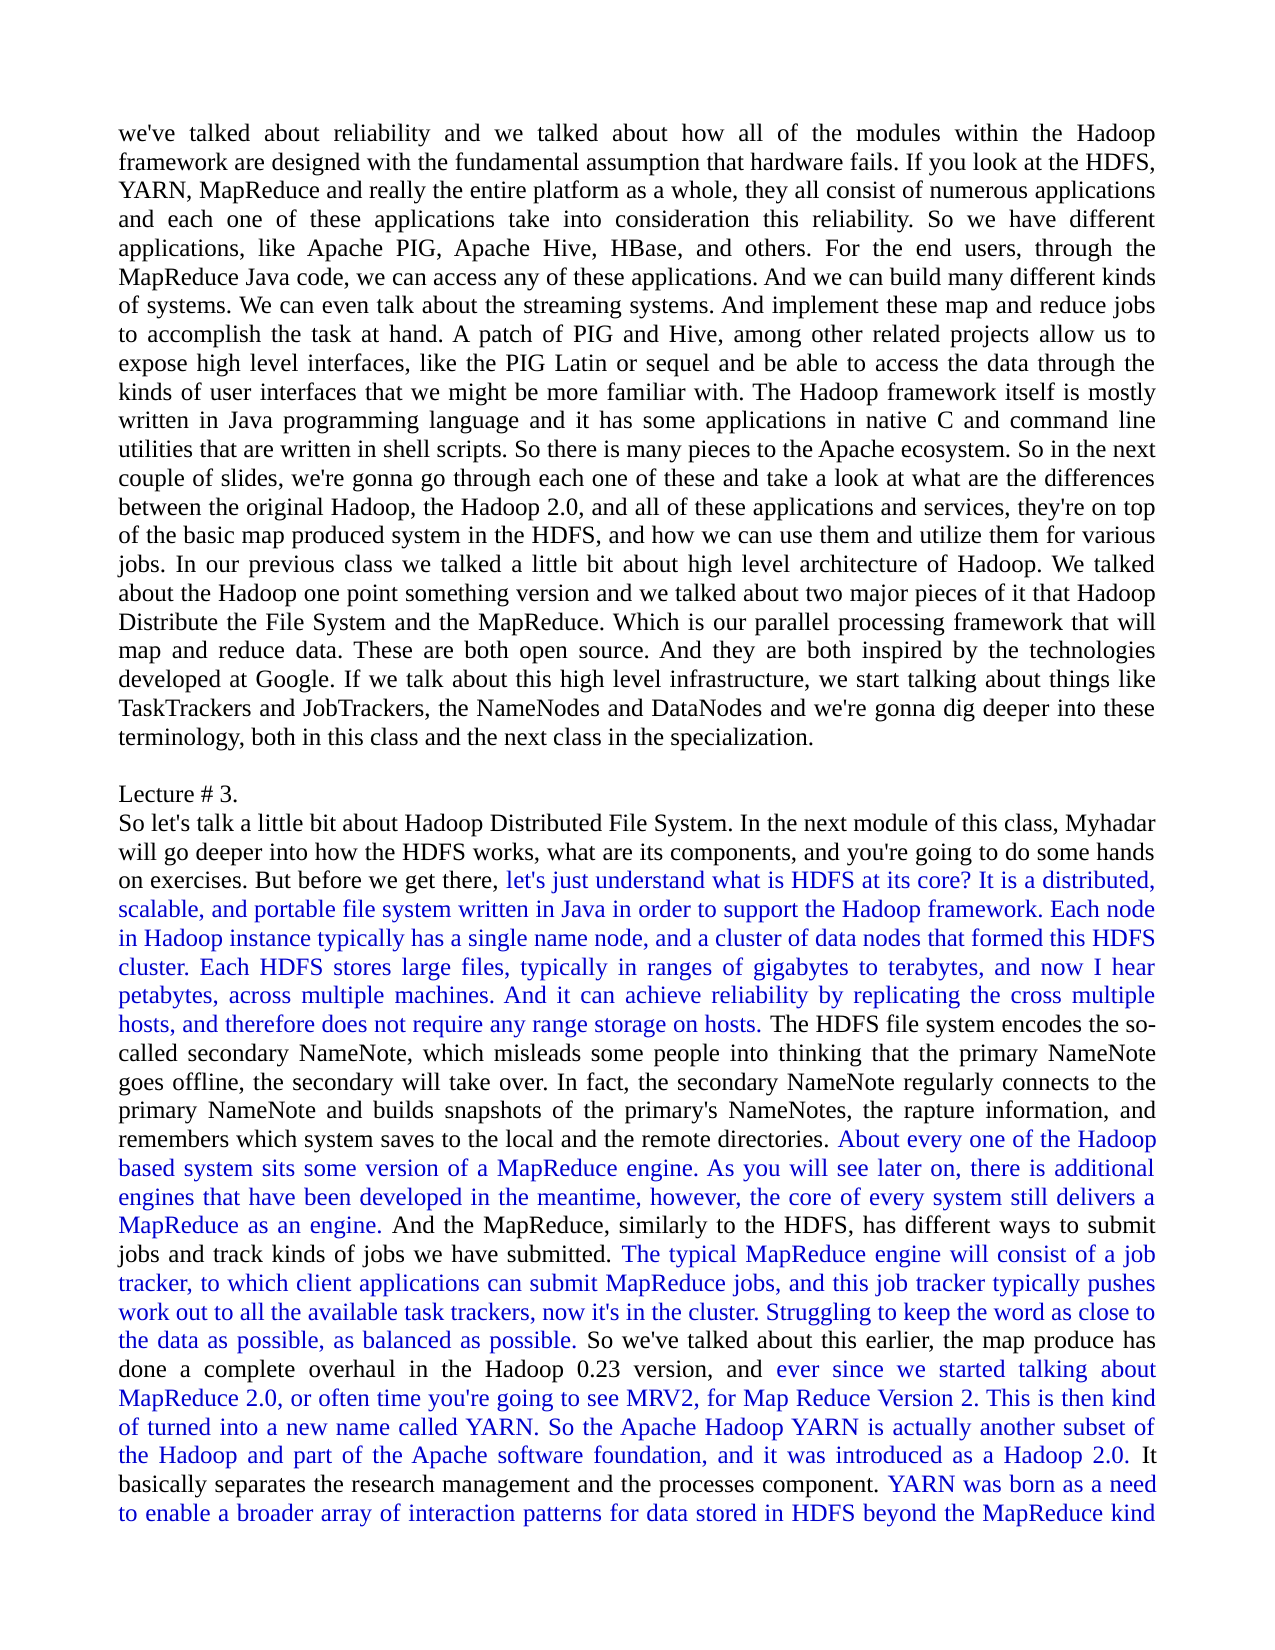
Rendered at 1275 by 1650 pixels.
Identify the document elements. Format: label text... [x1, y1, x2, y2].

text Lecture # 3. [118, 779, 1157, 808]
text So let's talk a little bit about Hadoop Distributed File System. In the next module of this class, Myhadar will go deeper into how the HDFS works, what are its components, and you're going to do some hands on exercises. But before we get there, let's just understand what is HDFS at its core? It is a distributed, scalable, and portable file system written in Java in order to support the Hadoop framework. Each node in Hadoop instance typically has a single name node, and a cluster of data nodes that formed this HDFS cluster. Each HDFS stores large files, typically in ranges of gigabytes to terabytes, and now I hear petabytes, across multiple machines. And it can achieve reliability by replicating the cross multiple hosts, and therefore does not require any range storage on hosts. The HDFS file system encodes the so-called secondary NameNote, which misleads some people into thinking that the primary NameNote goes offline, the secondary will take over. In fact, the secondary NameNote regularly connects to the primary NameNote and builds snapshots of the primary's NameNotes, the rapture information, and remembers which system saves to the local and the remote directories. About every one of the Hadoop based system sits some version of a MapReduce engine. As you will see later on, there is additional engines that have been developed in the meantime, however, the core of every system still delivers a MapReduce as an engine. And the MapReduce, similarly to the HDFS, has different ways to submit jobs and track kinds of jobs we have submitted. The typical MapReduce engine will consist of a job tracker, to which client applications can submit MapReduce jobs, and this job tracker typically pushes work out to all the available task trackers, now it's in the cluster. Struggling to keep the word as close to the data as possible, as balanced as possible. So we've talked about this earlier, the map produce has done a complete overhaul in the Hadoop 0.23 version, and ever since we started talking about MapReduce 2.0, or often time you're going to see MRV2, for Map Reduce Version 2. This is then kind of turned into a new name called YARN. So the Apache Hadoop YARN is actually another subset of the Hadoop and part of the Apache software foundation, and it was introduced as a Hadoop 2.0. It basically separates the research management and the processes component. YARN was born as a need to enable a broader array of interaction patterns for data stored in HDFS beyond the MapReduce kind [118, 808, 1157, 1527]
text we've talked about reliability and we talked about how all of the modules within the Hadoop framework are designed with the fundamental assumption that hardware fails. If you look at the HDFS, YARN, MapReduce and really the entire platform as a whole, they all consist of numerous applications and each one of these applications take into consideration this reliability. So we have different applications, like Apache PIG, Apache Hive, HBase, and others. For the end users, through the MapReduce Java code, we can access any of these applications. And we can build many different kinds of systems. We can even talk about the streaming systems. And implement these map and reduce jobs to accomplish the task at hand. A patch of PIG and Hive, among other related projects allow us to expose high level interfaces, like the PIG Latin or sequel and be able to access the data through the kinds of user interfaces that we might be more familiar with. The Hadoop framework itself is mostly written in Java programming language and it has some applications in native C and command line utilities that are written in shell scripts. So there is many pieces to the Apache ecosystem. So in the next couple of slides, we're gonna go through each one of these and take a look at what are the differences between the original Hadoop, the Hadoop 2.0, and all of these applications and services, they're on top of the basic map produced system in the HDFS, and how we can use them and utilize them for various jobs. In our previous class we talked a little bit about high level architecture of Hadoop. We talked about the Hadoop one point something version and we talked about two major pieces of it that Hadoop Distribute the File System and the MapReduce. Which is our parallel processing framework that will map and reduce data. These are both open source. And they are both inspired by the technologies developed at Google. If we talk about this high level infrastructure, we start talking about things like TaskTrackers and JobTrackers, the NameNodes and DataNodes and we're gonna dig deeper into these terminology, both in this class and the next class in the specialization. [118, 118, 1157, 751]
